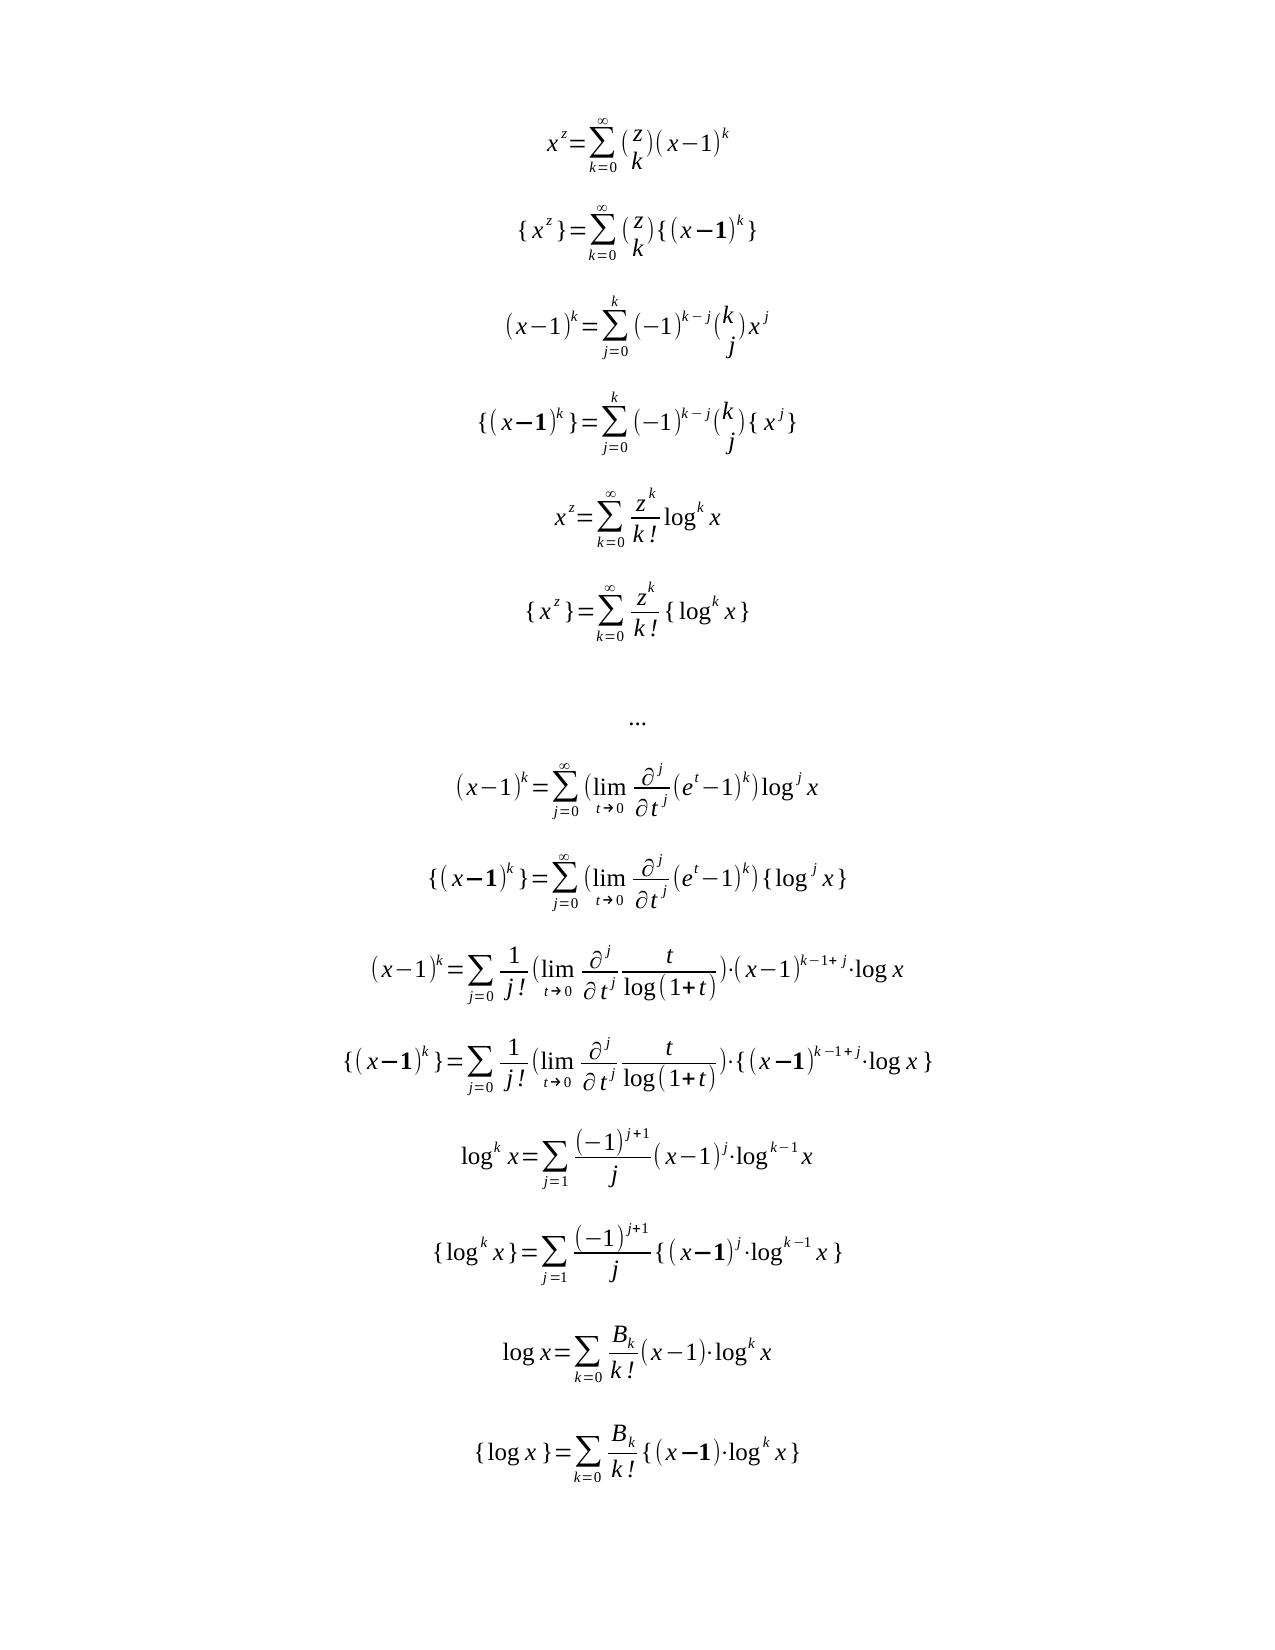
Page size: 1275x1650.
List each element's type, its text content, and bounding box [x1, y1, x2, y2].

text ... [118, 702, 1157, 730]
